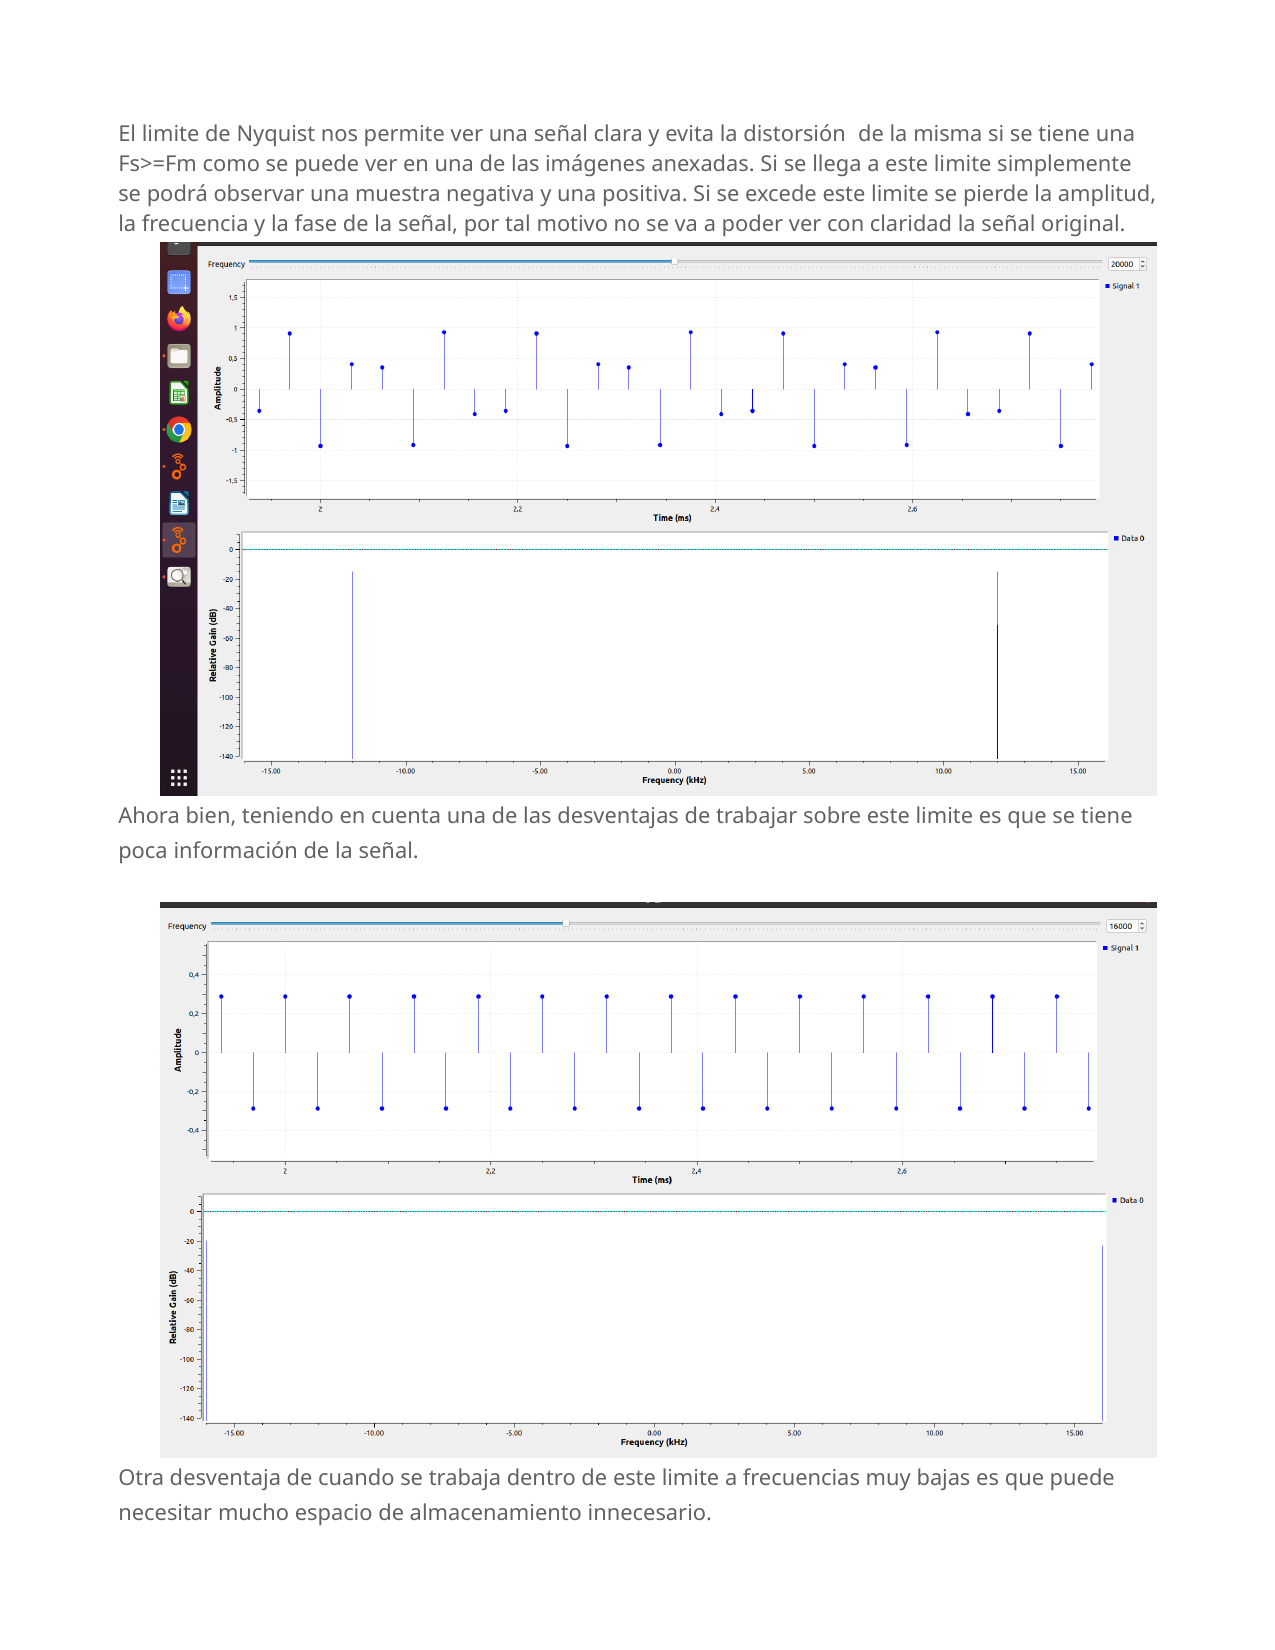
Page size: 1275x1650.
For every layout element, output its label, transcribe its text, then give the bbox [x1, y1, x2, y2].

text Ahora bien, teniendo en cuenta una de las desventajas de trabajar sobre este limite es que se tiene poca información de la señal. [118, 267, 1157, 864]
picture [160, 242, 1157, 796]
text Otra desventaja de cuando se trabaja dentro de este limite a frecuencias muy bajas es que puede necesitar mucho espacio de almacenamiento innecesario. [118, 903, 1157, 1526]
text El limite de Nyquist nos permite ver una señal clara y evita la distorsión de la misma si se tiene una Fs>=Fm como se puede ver en una de las imágenes anexadas. Si se llega a este limite simplemente se podrá observar una muestra negativa y una positiva. Si se excede este limite se pierde la amplitud, la frecuencia y la fase de la señal, por tal motivo no se va a poder ver con claridad la señal original. [118, 118, 1157, 237]
picture [160, 902, 1157, 1458]
